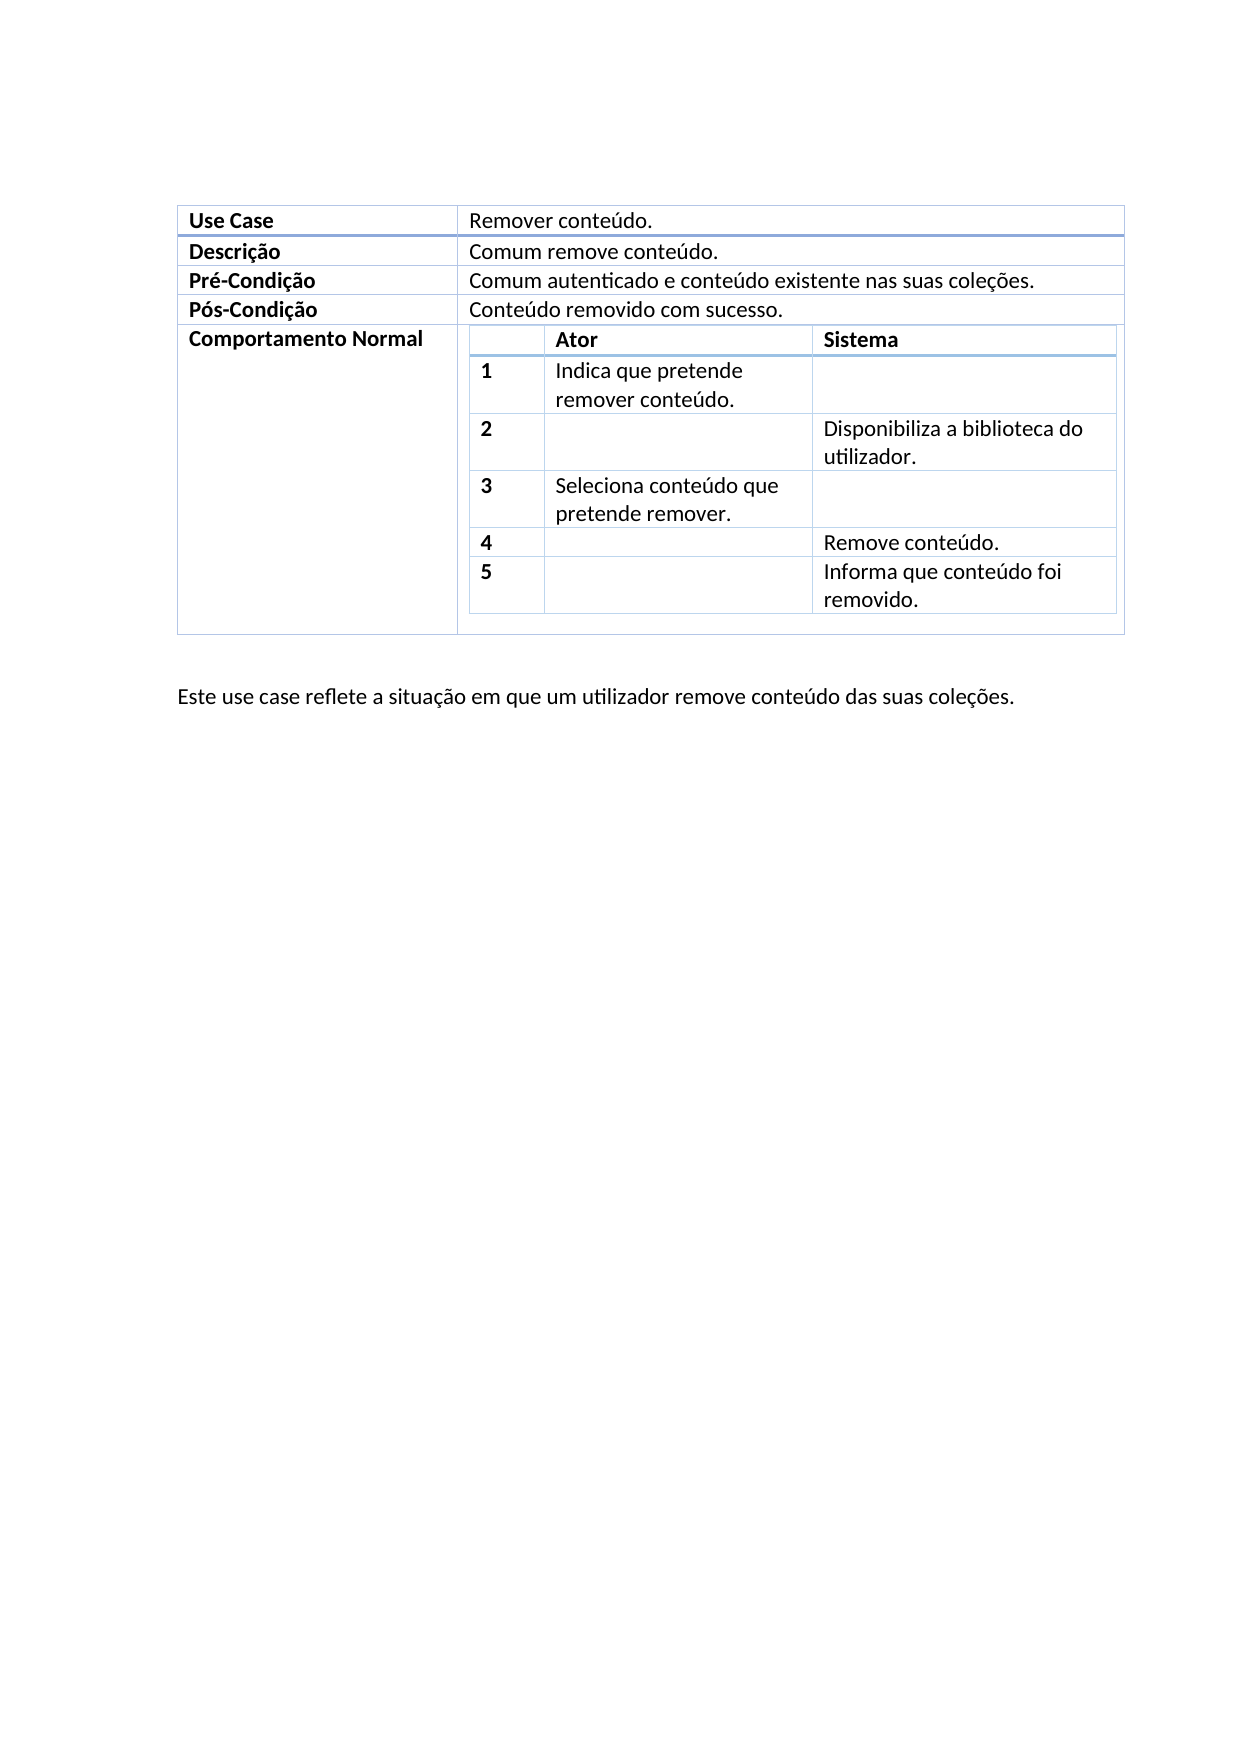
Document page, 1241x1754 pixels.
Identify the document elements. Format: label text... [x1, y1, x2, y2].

table_cell Conteúdo removido com sucesso. [458, 295, 1124, 323]
table_header Remover conteúdo. [458, 206, 1124, 234]
table_header Ator [545, 326, 812, 353]
table_cell Descrição [178, 237, 457, 265]
table_cell [545, 528, 812, 556]
table_cell Comum autenticado e conteúdo existente nas suas coleções. [458, 266, 1124, 294]
table_cell Comportamento Normal [178, 325, 457, 634]
table_cell [458, 325, 1124, 634]
table_cell [813, 471, 1116, 527]
table_cell Comum remove conteúdo. [458, 237, 1124, 265]
table_cell Pós-Condição [178, 295, 457, 323]
table_cell 1 [470, 357, 544, 413]
table_cell Remove conteúdo. [813, 528, 1116, 556]
table_header Sistema [813, 326, 1116, 353]
table_cell Disponibiliza a biblioteca do utilizador. [813, 414, 1116, 470]
table_cell [545, 414, 812, 470]
table_cell [813, 357, 1116, 413]
table_cell Pré-Condição [178, 266, 457, 294]
table_cell 5 [470, 557, 544, 613]
text Este use case reflete a situação em que um utilizador remove conteúdo das suas coleções. [177, 682, 1063, 710]
table_cell 3 [470, 471, 544, 527]
table_cell Seleciona conteúdo que pretende remover. [545, 471, 812, 527]
table_cell Informa que conteúdo foi removido. [813, 557, 1116, 613]
table_cell Indica que pretende remover conteúdo. [545, 357, 812, 413]
table_cell 2 [470, 414, 544, 470]
table_header [470, 326, 544, 353]
table_cell 4 [470, 528, 544, 556]
table_cell [545, 557, 812, 613]
table_header Use Case [178, 206, 457, 234]
